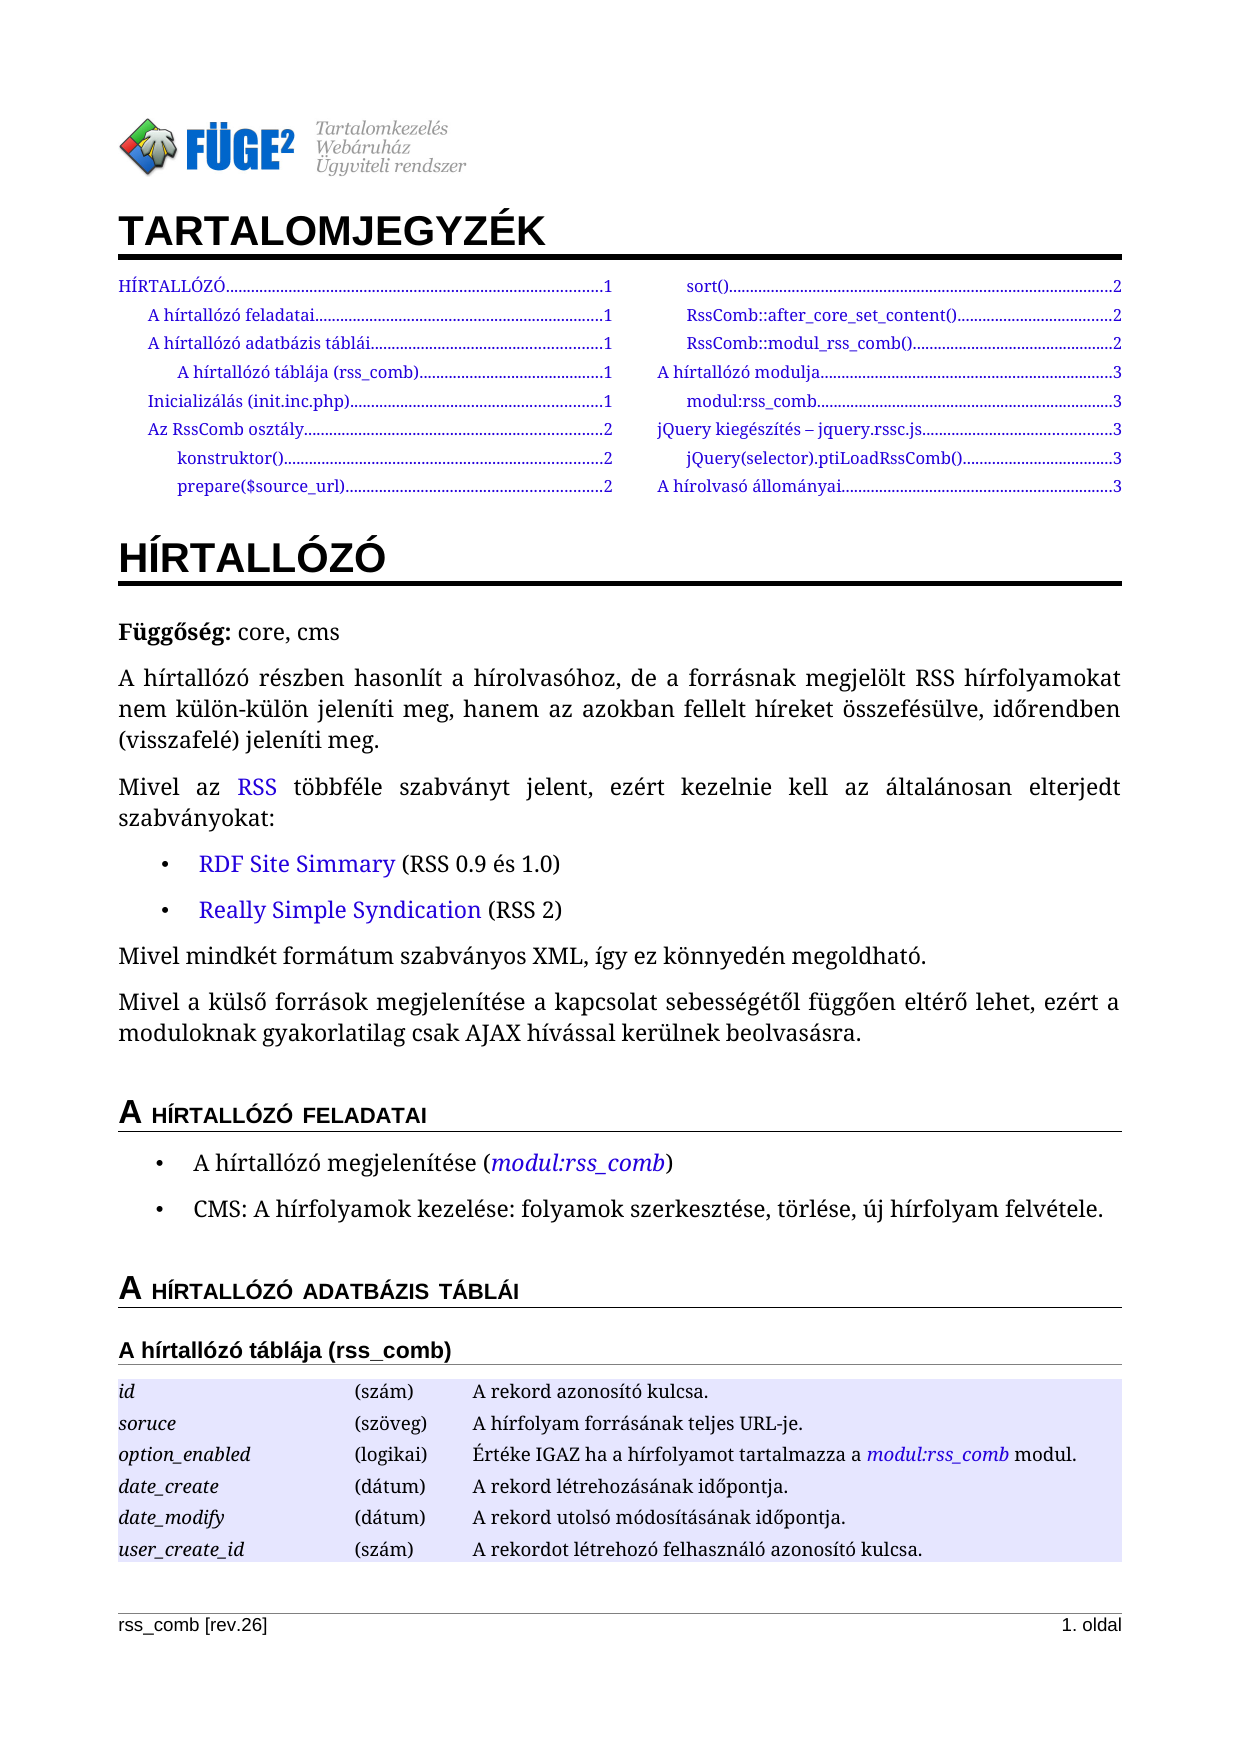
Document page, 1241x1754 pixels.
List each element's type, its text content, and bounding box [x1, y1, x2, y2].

text option_enabled (logikai) Értéke IGAZ ha a hírfolyamot tartalmazza a modul:rss_comb modul. [118, 1442, 1122, 1467]
text Mivel az RSS többféle szabványt jelent, ezért kezelnie kell az általánosan elterjedt szabványokat: [118, 770, 1122, 833]
text RssComb::modul_rss_comb() 2 [686, 332, 1122, 354]
text A hírtallózó feladatai 1 [148, 303, 613, 326]
text A hírolvasó állományai 3 [657, 475, 1122, 498]
text Hírtallózó 1 [118, 274, 613, 297]
list CMS: A hírfolyamok kezelése: folyamok szerkesztése, törlése, új hírfolyam felvétele. [156, 1193, 1122, 1224]
text Inicializálás (init.inc.php) 1 [148, 389, 613, 412]
text A hírtallózó adatbázis táblái 1 [148, 332, 613, 354]
text Az RssComb osztály 2 [148, 418, 613, 441]
text date_create (dátum) A rekord létrehozásának időpontja. [118, 1473, 1122, 1499]
text user_create_id (szám) A rekordot létrehozó felhasználó azonosító kulcsa. [118, 1536, 1122, 1562]
subtitle A hírtallózó táblája (rss_comb) [118, 1337, 1122, 1364]
text Mivel mindkét formátum szabványos XML, így ez könnyedén megoldható. [118, 940, 1122, 971]
list Really Simple Syndication (RSS 2) [161, 894, 1122, 925]
text Függőség: core, cms [118, 616, 1122, 647]
text Mivel a külső források megjelenítése a kapcsolat sebességétől függően eltérő lehet, ezért a moduloknak gyakorlatilag csak AJAX hívással kerülnek beolvasásra. [118, 986, 1122, 1048]
picture [118, 118, 473, 177]
text jQuery(selector).ptiLoadRssComb() 3 [686, 446, 1122, 469]
text A hírtallózó modulja 3 [657, 361, 1122, 383]
subtitle A hírtallózó feladatai [118, 1093, 1122, 1131]
text date_modify (dátum) A rekord utolsó módosításának időpontja. [118, 1504, 1122, 1530]
subtitle Tartalomjegyzék [118, 207, 1122, 254]
text sort() 2 [686, 274, 1122, 297]
text soruce (szöveg) A hírfolyam forrásának teljes URL-je. [118, 1410, 1122, 1436]
subtitle Hírtallózó [118, 533, 1122, 581]
list RDF Site Simmary (RSS 0.9 és 1.0) [161, 848, 1122, 879]
subtitle A hírtallózó adatbázis táblái [118, 1268, 1122, 1307]
text prepare($source_url) 2 [177, 475, 613, 498]
text konstruktor() 2 [177, 446, 613, 469]
list A hírtallózó megjelenítése (modul:rss_comb) [156, 1147, 1122, 1178]
text jQuery kiegészítés – jquery.rssc.js 3 [657, 418, 1122, 441]
text modul:rss_comb 3 [686, 389, 1122, 412]
text RssComb::after_core_set_content() 2 [686, 303, 1122, 326]
text A hírtallózó részben hasonlít a hírolvasóhoz, de a forrásnak megjelölt RSS hírfolyamokat nem külön-külön jeleníti meg, hanem az azokban fellelt híreket összefésülve, időrendben (visszafelé) jeleníti meg. [118, 662, 1122, 756]
text id (szám) A rekord azonosító kulcsa. [118, 1379, 1122, 1404]
text A hírtallózó táblája (rss_comb) 1 [177, 361, 613, 383]
